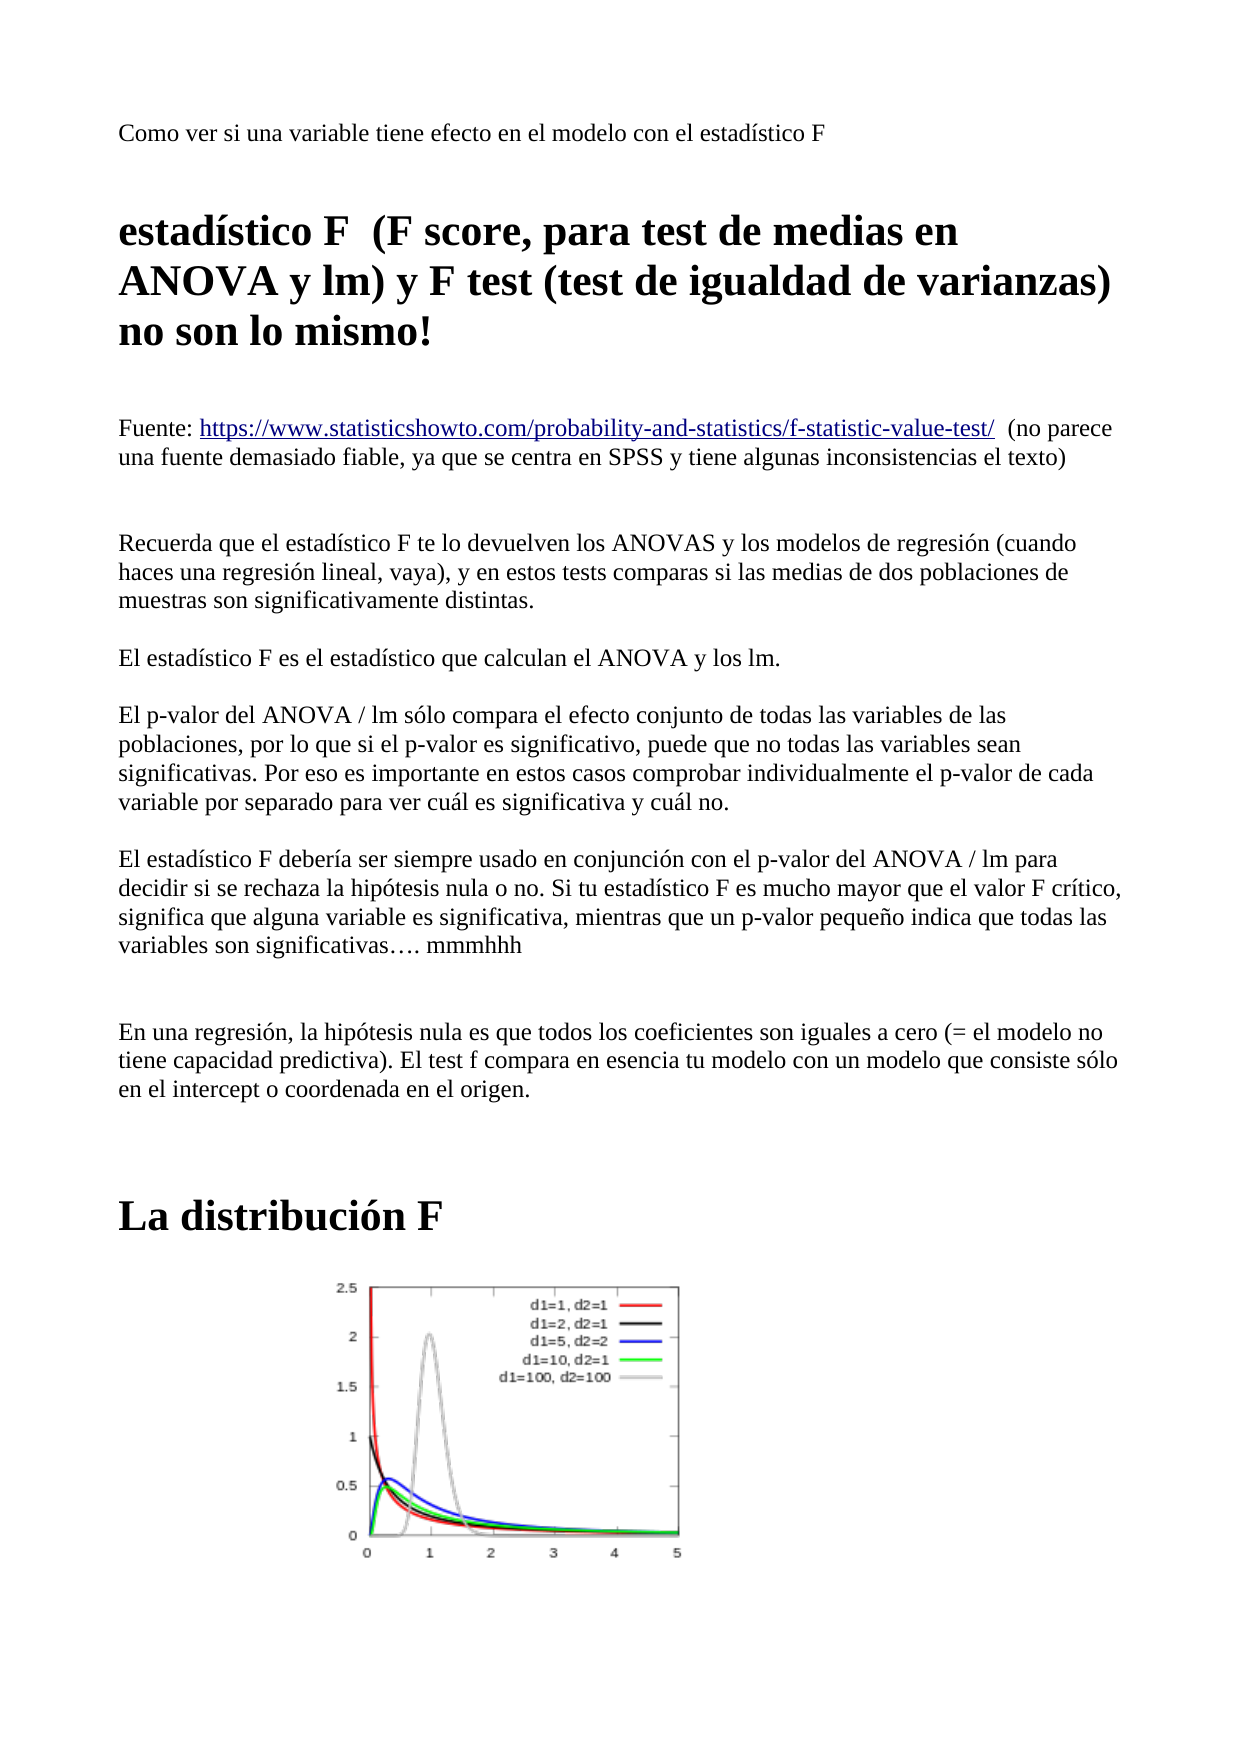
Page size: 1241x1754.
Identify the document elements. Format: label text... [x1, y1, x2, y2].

text Como ver si una variable tiene efecto en el modelo con el estadístico F [118, 118, 1122, 147]
text Fuente: https://www.statisticshowto.com/probability-and-statistics/f-statistic-value-test/ (no parece una fuente demasiado fiable, ya que se centra en SPSS y tiene algunas inconsistencias el texto) [118, 413, 1122, 470]
picture [299, 1271, 699, 1572]
text Recuerda que el estadístico F te lo devuelven los ANOVAS y los modelos de regresión (cuando haces una regresión lineal, vaya), y en estos tests comparas si las medias de dos poblaciones de muestras son significativamente distintas. [118, 528, 1122, 614]
text El estadístico F es el estadístico que calculan el ANOVA y los lm. [118, 643, 1122, 672]
text En una regresión, la hipótesis nula es que todos los coeficientes son iguales a cero (= el modelo no tiene capacidad predictiva). El test f compara en esencia tu modelo con un modelo que consiste sólo en el intercept o coordenada en el origen. [118, 1017, 1122, 1103]
text estadístico F (F score, para test de medias en ANOVA y lm) y F test (test de igualdad de varianzas) no son lo mismo! [118, 204, 1122, 355]
text El p-valor del ANOVA / lm sólo compara el efecto conjunto de todas las variables de las poblaciones, por lo que si el p-valor es significativo, puede que no todas las variables sean significativas. Por eso es importante en estos casos comprobar individualmente el p-valor de cada variable por separado para ver cuál es significativa y cuál no. [118, 700, 1122, 815]
text La distribución F [118, 1189, 1122, 1239]
text El estadístico F debería ser siempre usado en conjunción con el p-valor del ANOVA / lm para decidir si se rechaza la hipótesis nula o no. Si tu estadístico F es mucho mayor que el valor F crítico, significa que alguna variable es significativa, mientras que un p-valor pequeño indica que todas las variables son significativas…. mmmhhh [118, 844, 1122, 959]
